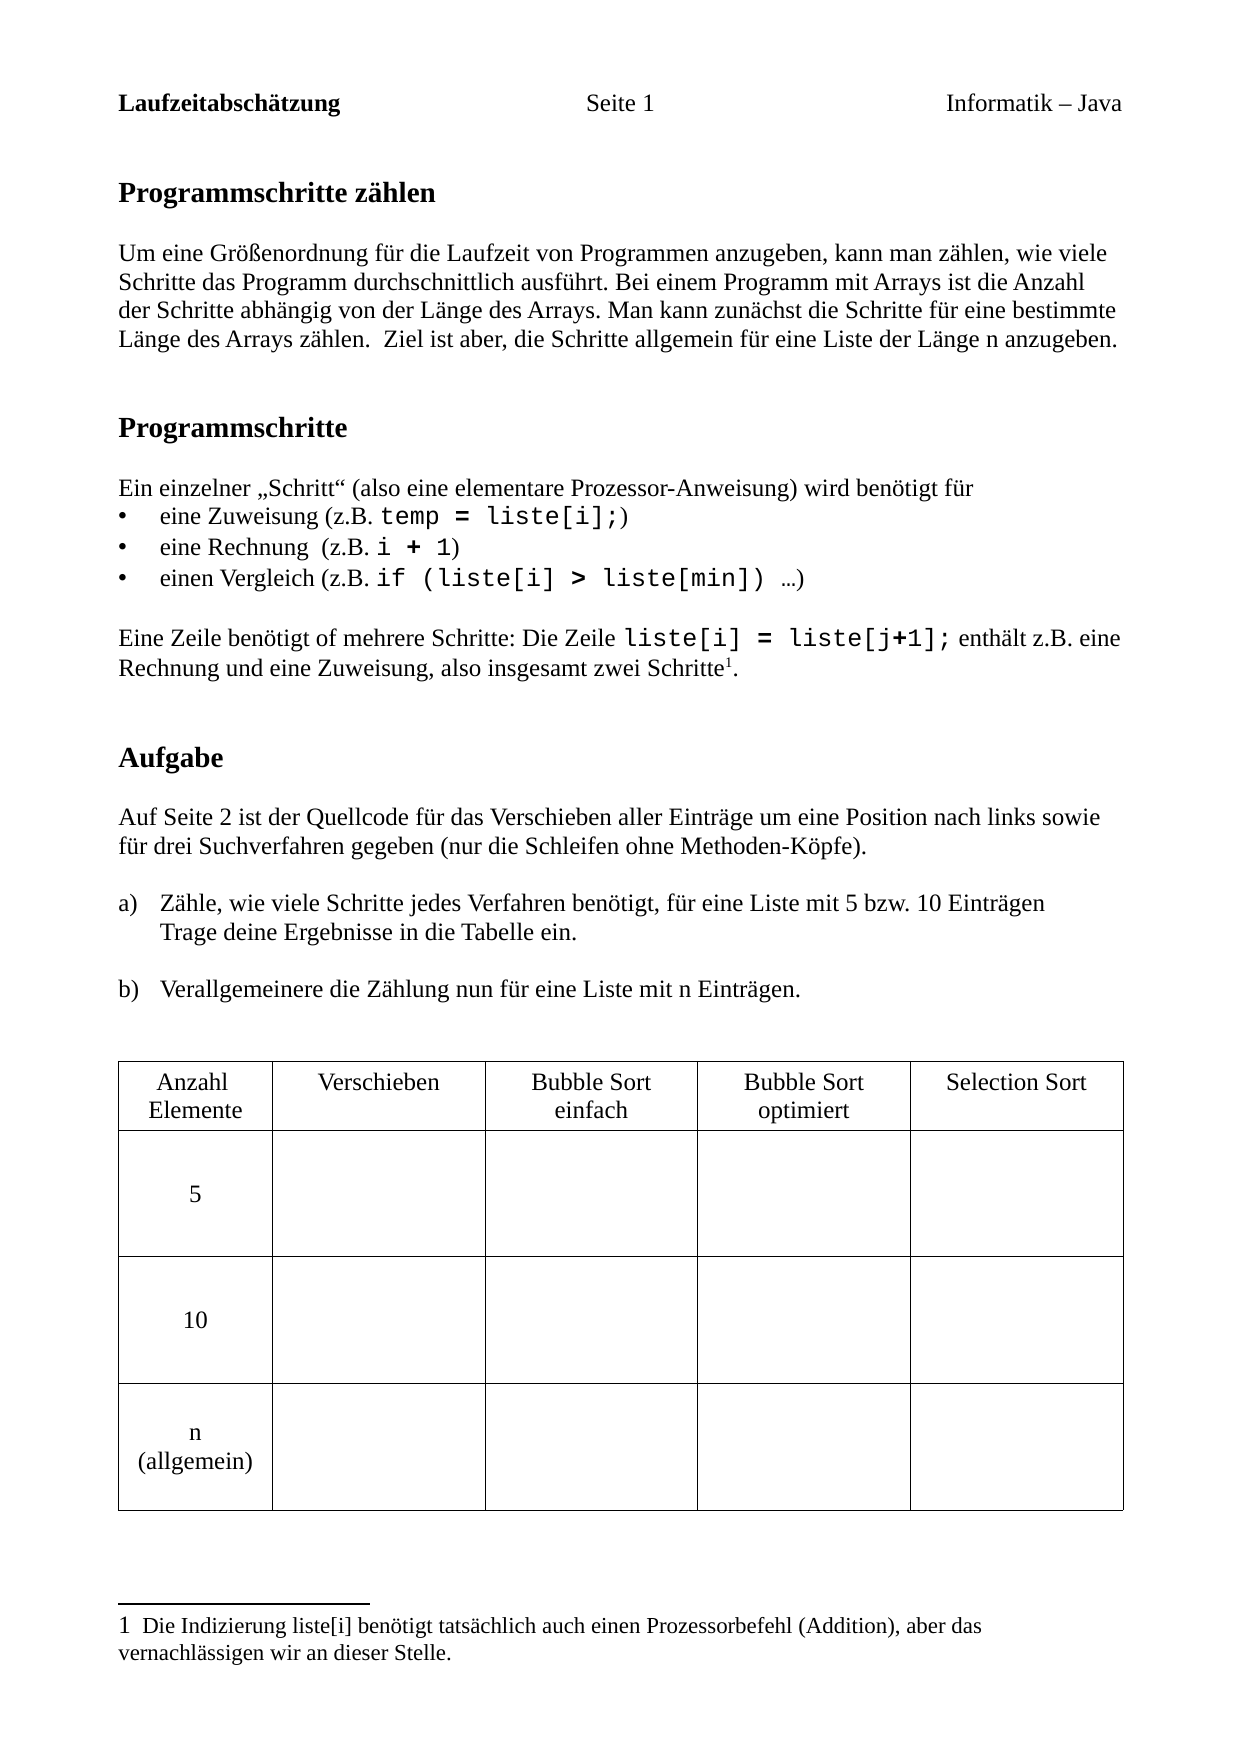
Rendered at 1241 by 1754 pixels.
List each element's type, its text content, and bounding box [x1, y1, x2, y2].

text Programmschritte [118, 410, 1122, 444]
list einen Vergleich (z.B. if (liste[i] > liste[min]) …) [118, 563, 1122, 594]
table_cell [911, 1257, 1123, 1383]
table_cell [698, 1131, 910, 1256]
list Verallgemeinere die Zählung nun für eine Liste mit n Einträgen. [118, 974, 1122, 1003]
table_cell 10 [119, 1257, 272, 1383]
text Auf Seite 2 ist der Quellcode für das Verschieben aller Einträge um eine Position nach links sowie für drei Suchverfahren gegeben (nur die Schleifen ohne Methoden-Köpfe). [118, 802, 1122, 859]
table_cell [273, 1257, 485, 1383]
text Programmschritte zählen [118, 176, 1122, 209]
list eine Rechnung (z.B. i + 1) [118, 532, 1122, 563]
table_cell 5 [119, 1131, 272, 1256]
table_cell [698, 1257, 910, 1383]
text Aufgabe [118, 740, 1122, 773]
table_cell [273, 1131, 485, 1256]
table_cell [273, 1384, 485, 1509]
table_header Bubble Sort einfach [486, 1062, 697, 1130]
table_header Anzahl Elemente [119, 1062, 272, 1130]
table_cell [486, 1257, 697, 1383]
list Zähle, wie viele Schritte jedes Verfahren benötigt, für eine Liste mit 5 bzw. 10 Einträgen Trage deine Ergebnisse in die Tabelle ein. [118, 888, 1122, 946]
list eine Zuweisung (z.B. temp = liste[i];) [118, 501, 1122, 532]
table_cell [486, 1384, 697, 1509]
table_cell [911, 1131, 1123, 1256]
text Eine Zeile benötigt of mehrere Schritte: Die Zeile liste[i] = liste[j+1]; enthält z.B. eine Rechnung und eine Zuweisung, also insgesamt zwei Schritte. [118, 623, 1122, 682]
table_cell [698, 1384, 910, 1509]
table_cell n (allgemein) [119, 1384, 272, 1509]
text Ein einzelner „Schritt“ (also eine elementare Prozessor-Anweisung) wird benötigt für [118, 473, 1122, 501]
table_header Selection Sort [911, 1062, 1123, 1130]
table_header Bubble Sort optimiert [698, 1062, 910, 1130]
table_header Verschieben [273, 1062, 485, 1130]
table_cell [911, 1384, 1123, 1509]
table_cell [486, 1131, 697, 1256]
text Um eine Größenordnung für die Laufzeit von Programmen anzugeben, kann man zählen, wie viele Schritte das Programm durchschnittlich ausführt. Bei einem Programm mit Arrays ist die Anzahl der Schritte abhängig von der Länge des Arrays. Man kann zunächst die Schritte für eine bestimmte Länge des Arrays zählen. Ziel ist aber, die Schritte allgemein für eine Liste der Länge n anzugeben. [118, 238, 1122, 353]
text Die Indizierung liste[i] benötigt tatsächlich auch einen Prozessorbefehl (Addition), aber das vernachlässigen wir an dieser Stelle. [118, 1610, 1122, 1665]
